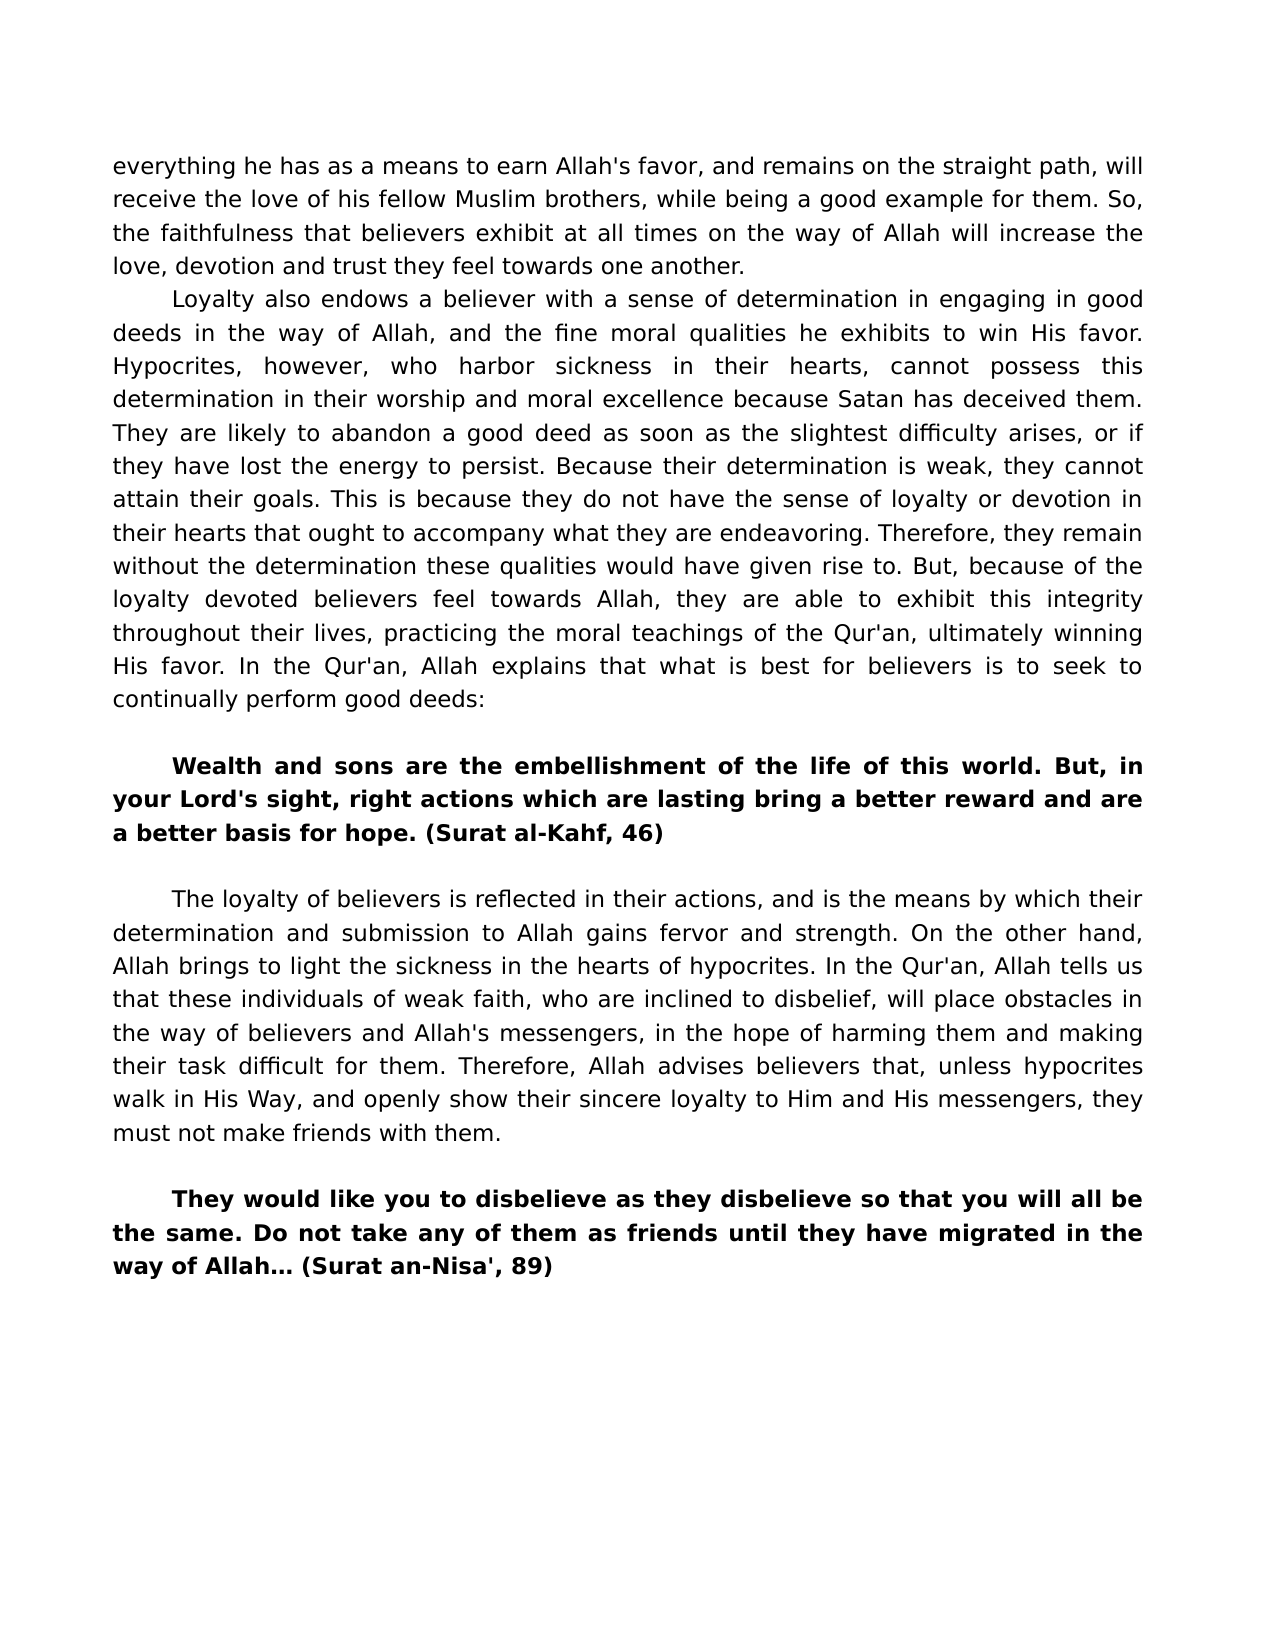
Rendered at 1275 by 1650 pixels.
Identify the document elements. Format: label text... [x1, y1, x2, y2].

text The loyalty of believers is reflected in their actions, and is the means by which their determination and submission to Allah gains fervor and strength. On the other hand, Allah brings to light the sickness in the hearts of hypocrites. In the Qur'an, Allah tells us that these individuals of weak faith, who are inclined to disbelief, will place obstacles in the way of believers and Allah's messengers, in the hope of harming them and making their task difficult for them. Therefore, Allah advises believers that, unless hypocrites walk in His Way, and openly show their sincere loyalty to Him and His messengers, they must not make friends with them. [112, 881, 1145, 1148]
text everything he has as a means to earn Allah's favor, and remains on the straight path, will receive the love of his fellow Muslim brothers, while being a good example for them. So, the faithfulness that believers exhibit at all times on the way of Allah will increase the love, devotion and trust they feel towards one another. [112, 148, 1145, 281]
text Loyalty also endows a believer with a sense of determination in engaging in good deeds in the way of Allah, and the fine moral qualities he exhibits to win His favor. Hypocrites, however, who harbor sickness in their hearts, cannot possess this determination in their worship and moral excellence because Satan has deceived them. They are likely to abandon a good deed as soon as the slightest difficulty arises, or if they have lost the energy to persist. Because their determination is weak, they cannot attain their goals. This is because they do not have the sense of loyalty or devotion in their hearts that ought to accompany what they are endeavoring. Therefore, they remain without the determination these qualities would have given rise to. But, because of the loyalty devoted believers feel towards Allah, they are able to exhibit this integrity throughout their lives, practicing the moral teachings of the Qur'an, ultimately winning His favor. In the Qur'an, Allah explains that what is best for believers is to seek to continually perform good deeds: [112, 281, 1145, 714]
text They would like you to disbelieve as they disbelieve so that you will all be the same. Do not take any of them as friends until they have migrated in the way of Allah… (Surat an-Nisa', 89) [112, 1181, 1145, 1281]
text Wealth and sons are the embellishment of the life of this world. But, in your Lord's sight, right actions which are lasting bring a better reward and are a better basis for hope. (Surat al-Kahf, 46) [112, 748, 1145, 848]
